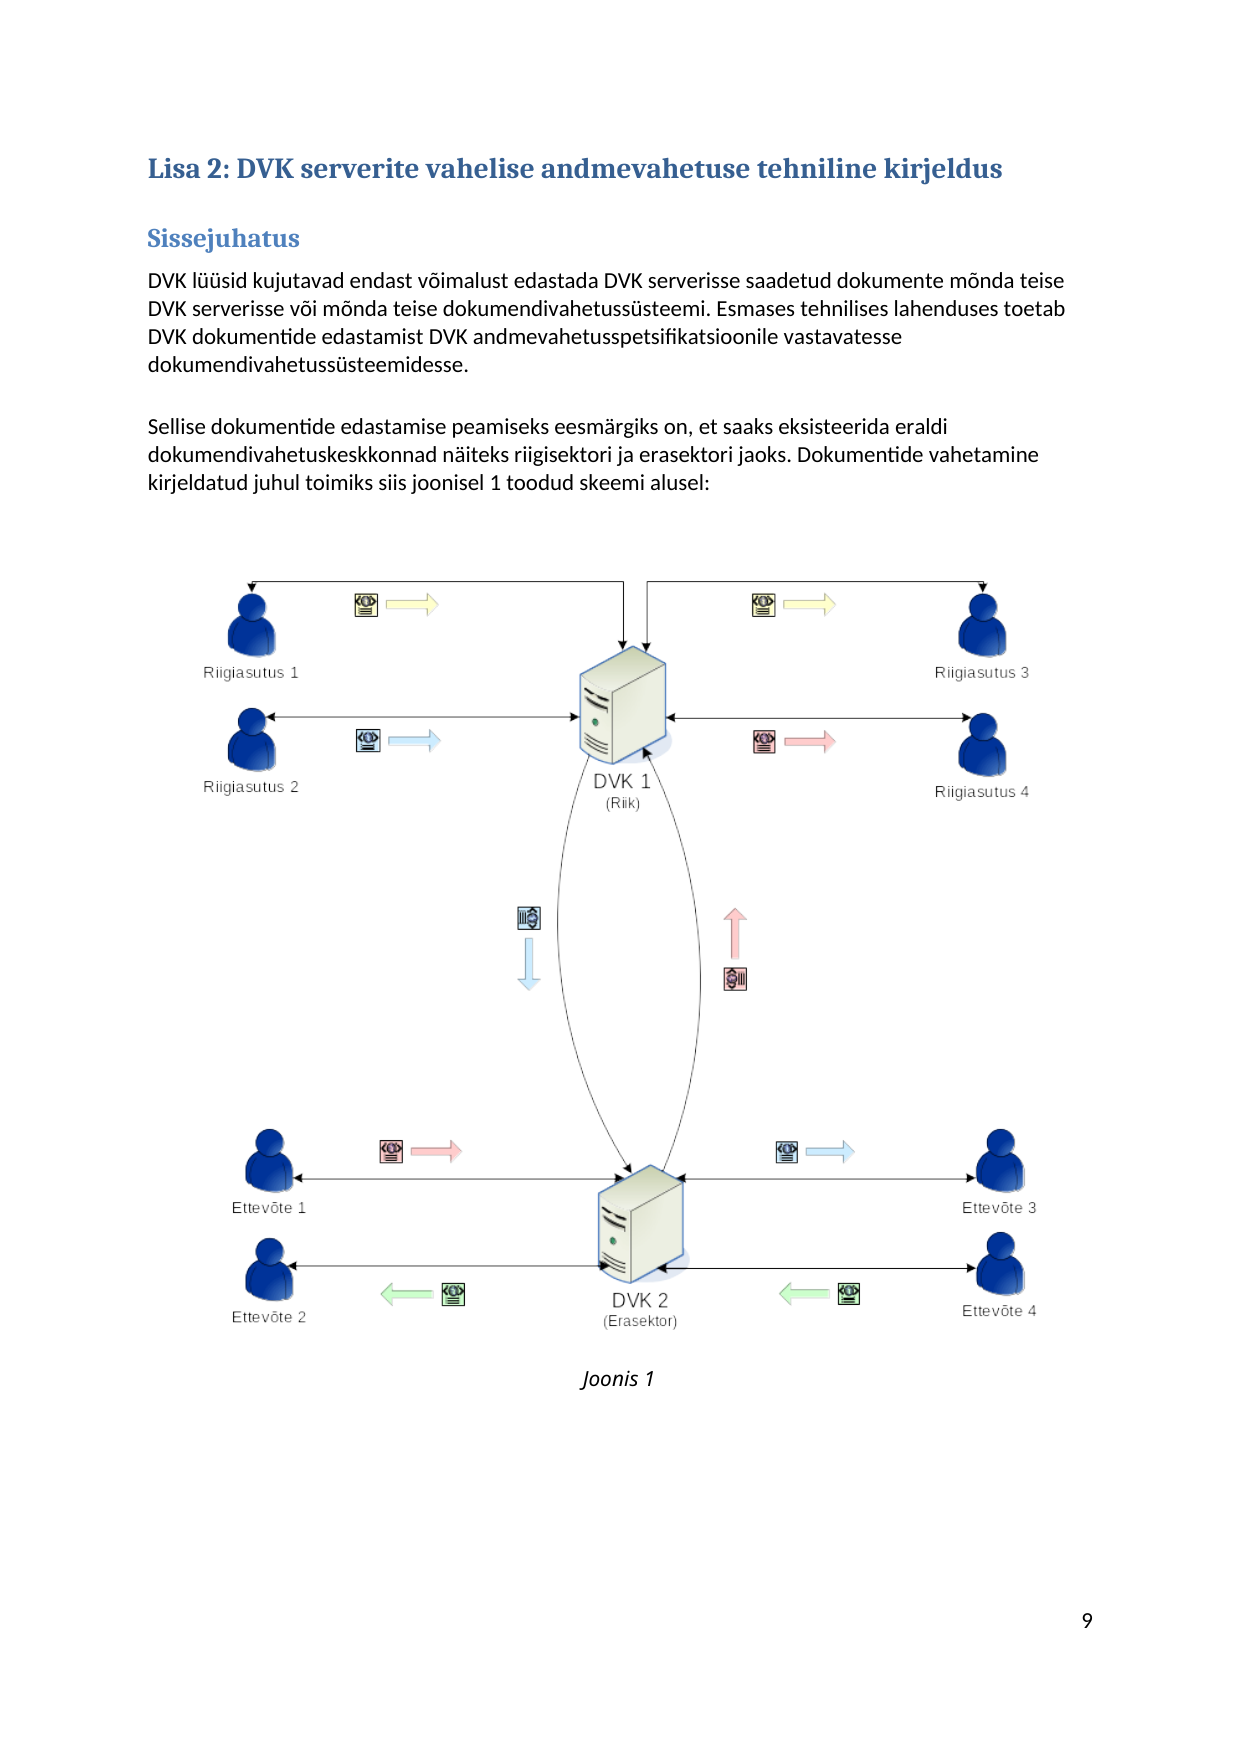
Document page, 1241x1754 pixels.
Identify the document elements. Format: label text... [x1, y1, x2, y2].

subtitle Sissejuhatus [148, 223, 1093, 254]
text Sellise dokumentide edastamise peamiseks eesmärgiks on, et saaks eksisteerida eraldi dokumendivahetuskeskkonnad näiteks riigisektori ja erasektori jaoks. Dokumentide vahetamine kirjeldatud juhul toimiks siis joonisel 1 toodud skeemi alusel: [148, 412, 1093, 496]
text DVK lüüsid kujutavad endast võimalust edastada DVK serverisse saadetud dokumente mõnda teise DVK serverisse või mõnda teise dokumendivahetussüsteemi. Esmases tehnilises lahenduses toetab DVK dokumentide edastamist DVK andmevahetusspetsifikatsioonile vastavatesse dokumendivahetussüsteemidesse. [148, 266, 1093, 378]
subtitle Lisa 2: DVK serverite vahelise andmevahetuse tehniline kirjeldus [148, 152, 1093, 185]
text Joonis 1 [148, 1364, 1093, 1392]
